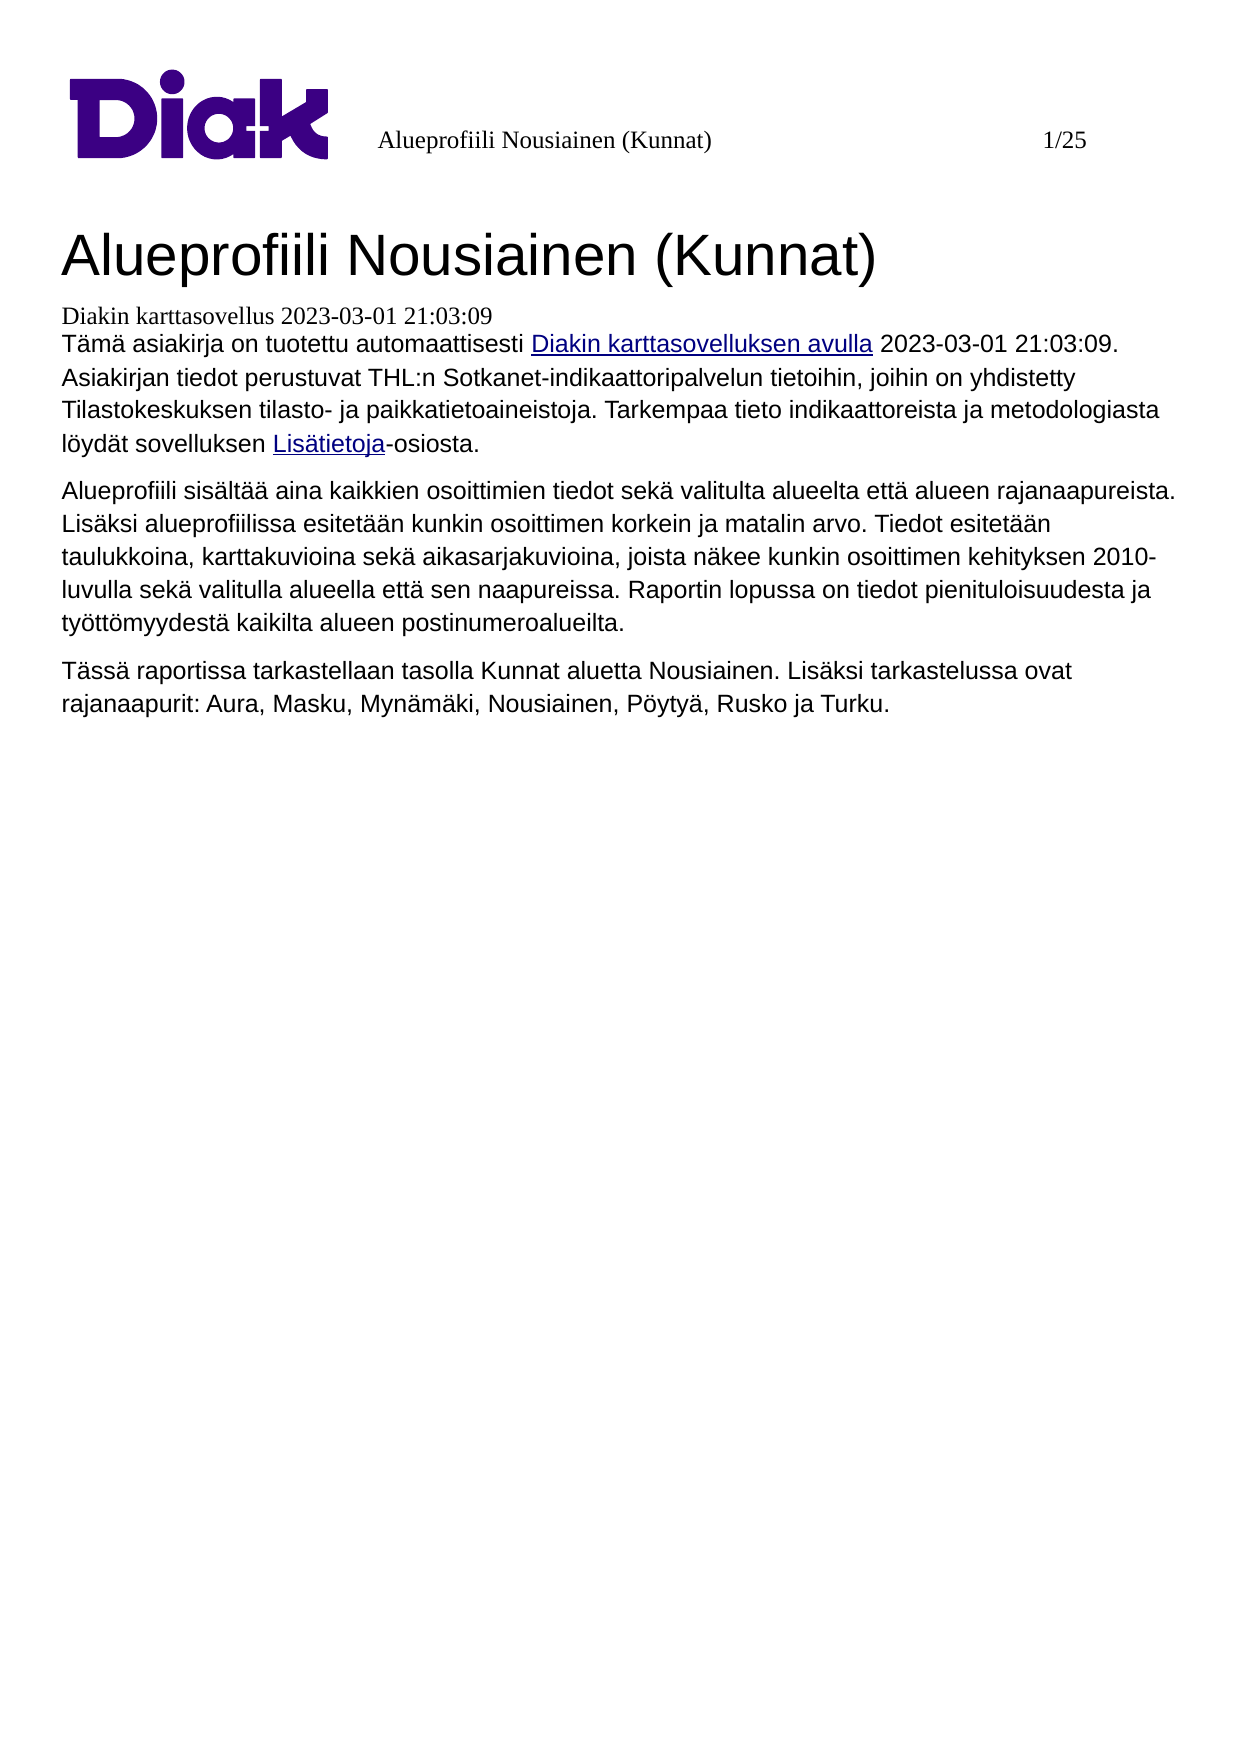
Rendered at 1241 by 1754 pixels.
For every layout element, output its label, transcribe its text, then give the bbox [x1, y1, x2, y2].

text Tässä raportissa tarkastellaan tasolla Kunnat aluetta Nousiainen. Lisäksi tarkastelussa ovat rajanaapurit: Aura, Masku, Mynämäki, Nousiainen, Pöytyä, Rusko ja Turku. [61, 656, 1179, 718]
text Diakin karttasovellus 2023-03-01 21:03:09 [61, 301, 1179, 329]
text Alueprofiili sisältää aina kaikkien osoittimien tiedot sekä valitulta alueelta että alueen rajanaapureista. Lisäksi alueprofiilissa esitetään kunkin osoittimen korkein ja matalin arvo. Tiedot esitetään taulukkoina, karttakuvioina sekä aikasarjakuvioina, joista näkee kunkin osoittimen kehityksen 2010-luvulla sekä valitulla alueella että sen naapureissa. Raportin lopussa on tiedot pienituloisuudesta ja työttömyydestä kaikilta alueen postinumeroalueilta. [61, 476, 1179, 637]
title Alueprofiili Nousiainen (Kunnat) [61, 221, 1179, 288]
text Tämä asiakirja on tuotettu automaattisesti Diakin karttasovelluksen avulla 2023-03-01 21:03:09. Asiakirjan tiedot perustuvat THL:n Sotkanet-indikaattoripalvelun tietoihin, joihin on yhdistetty Tilastokeskuksen tilasto- ja paikkatietoaineistoja. Tarkempaa tieto indikaattoreista ja metodologiasta löydät sovelluksen Lisätietoja-osiosta. [61, 329, 1179, 457]
